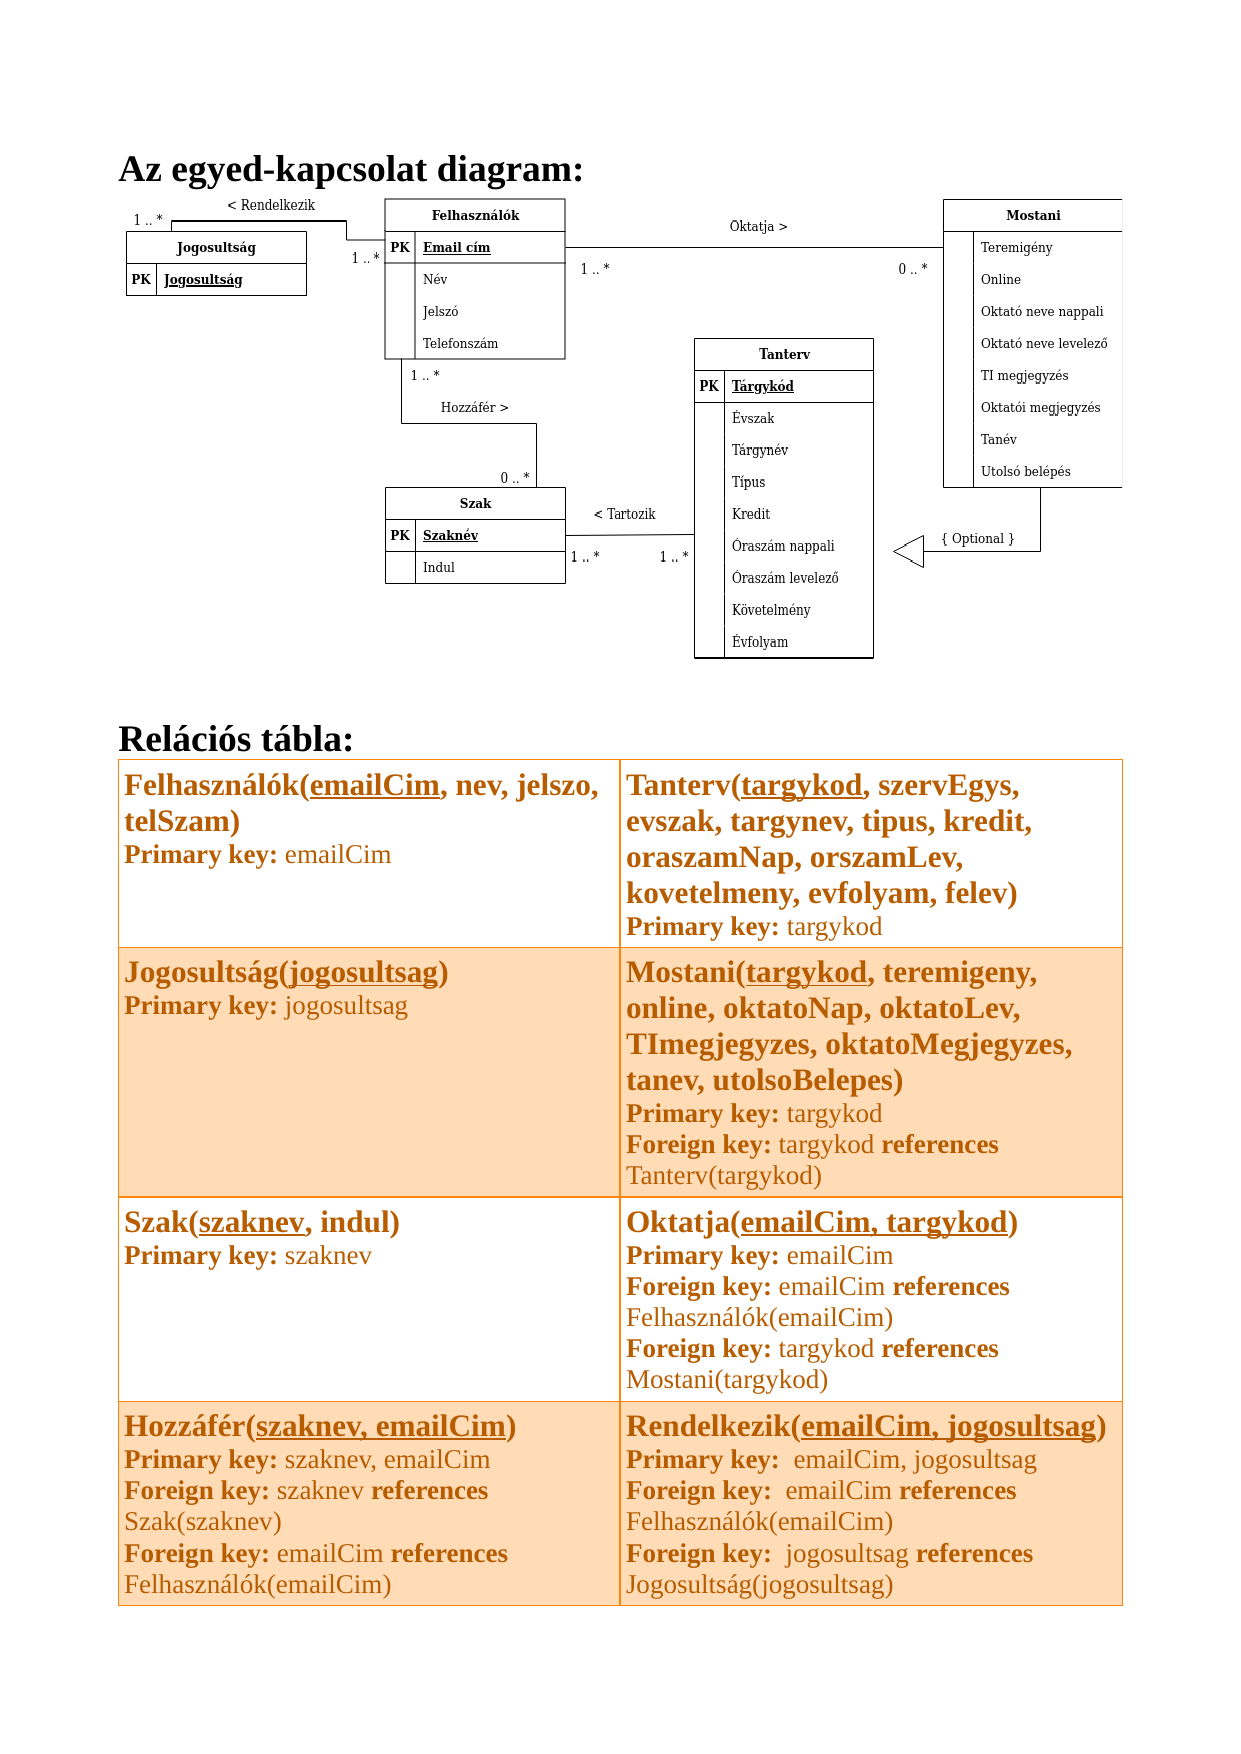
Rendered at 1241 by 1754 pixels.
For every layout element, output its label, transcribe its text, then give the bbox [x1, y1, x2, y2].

table_cell Szak(szaknev, indul) Primary key: szaknev [119, 1198, 619, 1401]
text Relációs tábla: [118, 716, 1122, 759]
table_header Felhasználók(emailCim, nev, jelszo, telSzam) Primary key: emailCim [119, 760, 619, 947]
table_header Tanterv(targykod, szervEgys, evszak, targynev, tipus, kredit, oraszamNap, orszamLev, kovetelmeny, evfolyam, felev) Primary key: targykod [621, 760, 1122, 947]
table_cell Hozzáfér(szaknev, emailCim) Primary key: szaknev, emailCim Foreign key: szaknev references Szak(szaknev) Foreign key: emailCim references Felhasználók(emailCim) [119, 1402, 619, 1605]
table_cell Oktatja(emailCim, targykod) Primary key: emailCim Foreign key: emailCim references Felhasználók(emailCim) Foreign key: targykod references Mostani(targykod) [621, 1198, 1122, 1401]
picture [118, 190, 1123, 659]
table_cell Rendelkezik(emailCim, jogosultsag) Primary key: emailCim, jogosultsag Foreign key: emailCim references Felhasználók(emailCim) Foreign key: jogosultsag references Jogosultság(jogosultsag) [621, 1402, 1122, 1605]
table_cell Jogosultság(jogosultsag) Primary key: jogosultsag [119, 948, 619, 1196]
text Az egyed-kapcsolat diagram: [118, 147, 1122, 190]
table_cell Mostani(targykod, teremigeny, online, oktatoNap, oktatoLev, TImegjegyzes, oktatoMegjegyzes, tanev, utolsoBelepes) Primary key: targykod Foreign key: targykod references Tanterv(targykod) [621, 948, 1122, 1196]
